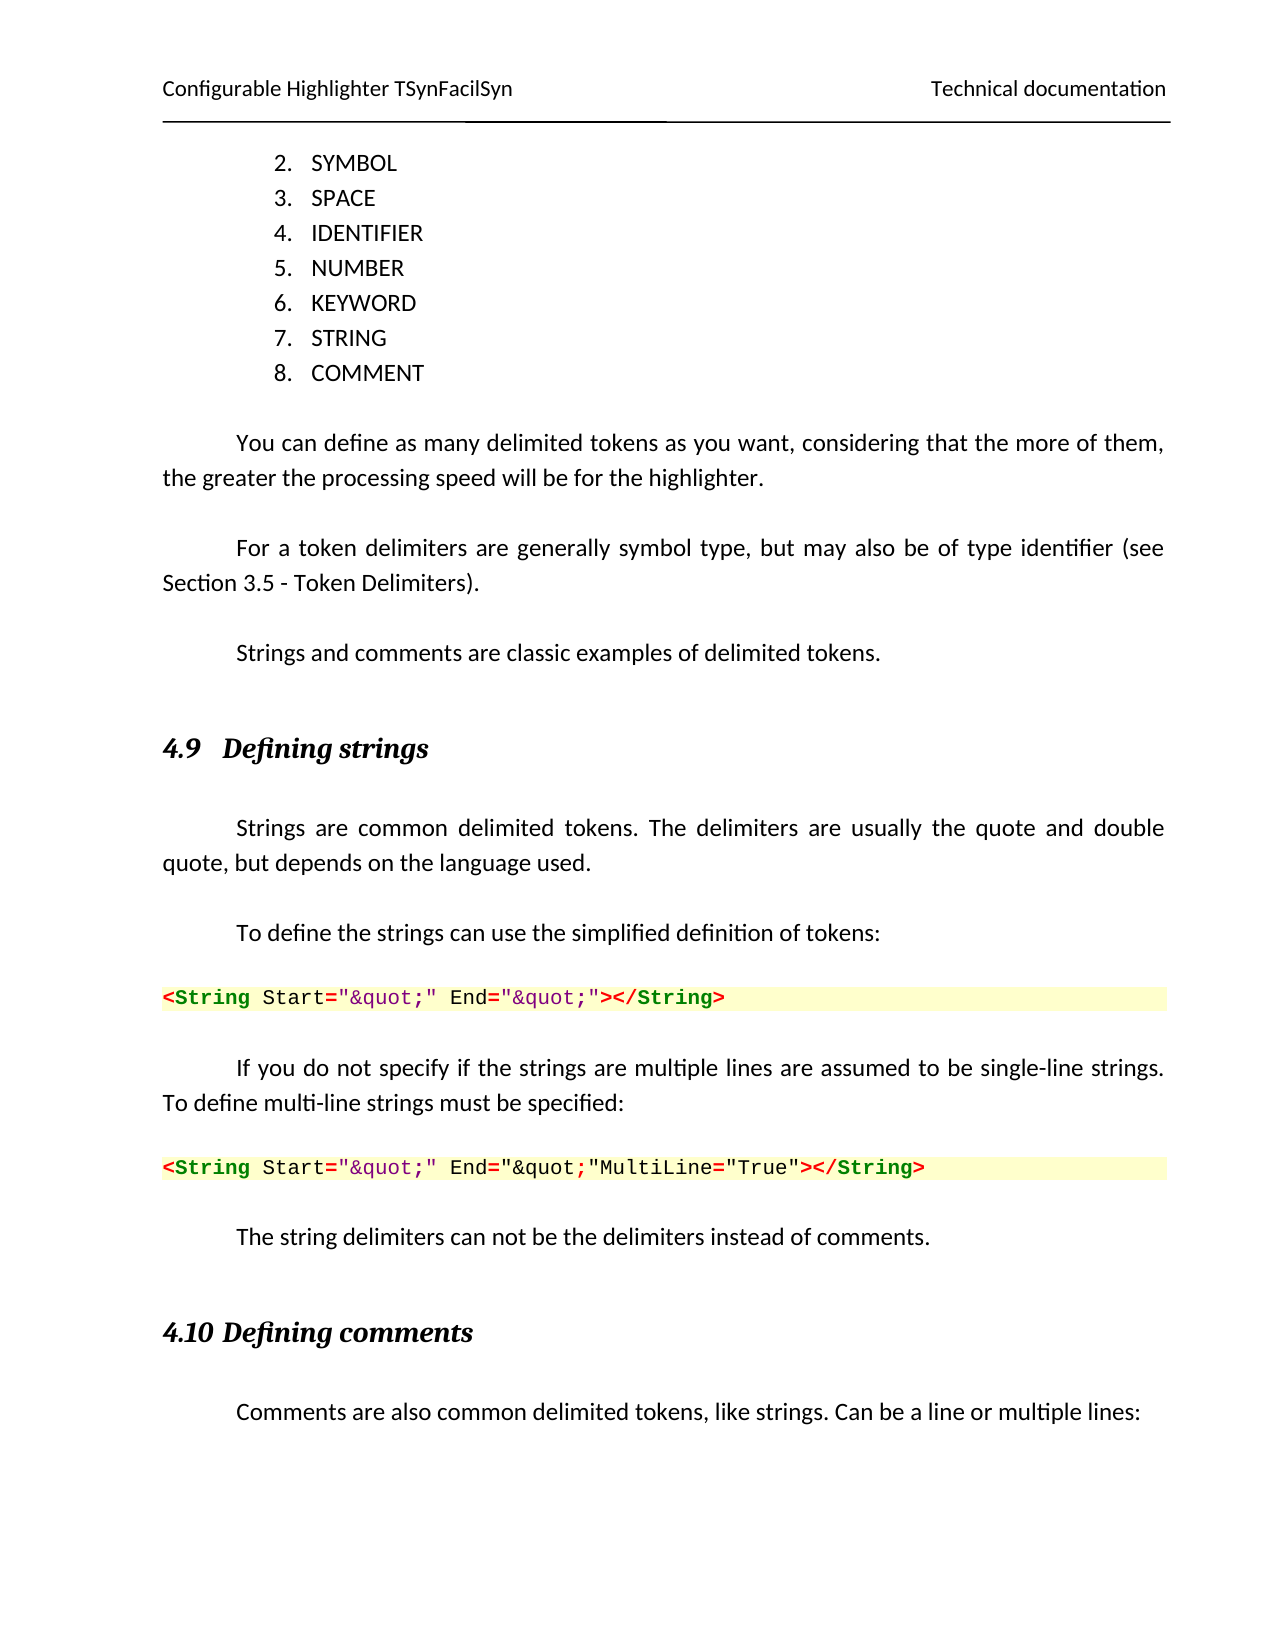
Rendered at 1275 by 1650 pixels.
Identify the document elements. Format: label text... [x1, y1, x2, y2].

text If you do not specify if the strings are multiple lines are assumed to be single-line strings. To define multi-line strings must be specified: [162, 1052, 1167, 1117]
text Strings and comments are classic examples of delimited tokens. [162, 638, 1167, 668]
list NUMBER [274, 253, 1167, 283]
text For a token delimiters are generally symbol type, but may also be of type identifier (see Section 3.5 - Token Delimiters). [162, 533, 1167, 598]
list SPACE [274, 183, 1167, 213]
list COMMENT [274, 358, 1167, 388]
text <String Start="&quot;" End="&quot;"MultiLine="True"></String> [162, 1157, 1167, 1180]
list STRING [274, 323, 1167, 353]
text You can define as many delimited tokens as you want, considering that the more of them, the greater the processing speed will be for the highlighter. [162, 428, 1167, 493]
list KEYWORD [274, 288, 1167, 318]
text <String Start="&quot;" End="&quot;"></String> [162, 987, 1167, 1011]
subtitle Defining comments [162, 1316, 1167, 1349]
subtitle Defining strings [162, 733, 1167, 766]
list SYMBOL [274, 148, 1167, 178]
text To define the strings can use the simplified definition of tokens: [162, 917, 1167, 948]
text Strings are common delimited tokens. The delimiters are usually the quote and double quote, but depends on the language used. [162, 812, 1167, 878]
list IDENTIFIER [274, 218, 1167, 248]
text Comments are also common delimited tokens, like strings. Can be a line or multiple lines: [162, 1396, 1167, 1426]
text The string delimiters can not be the delimiters instead of comments. [162, 1221, 1167, 1251]
